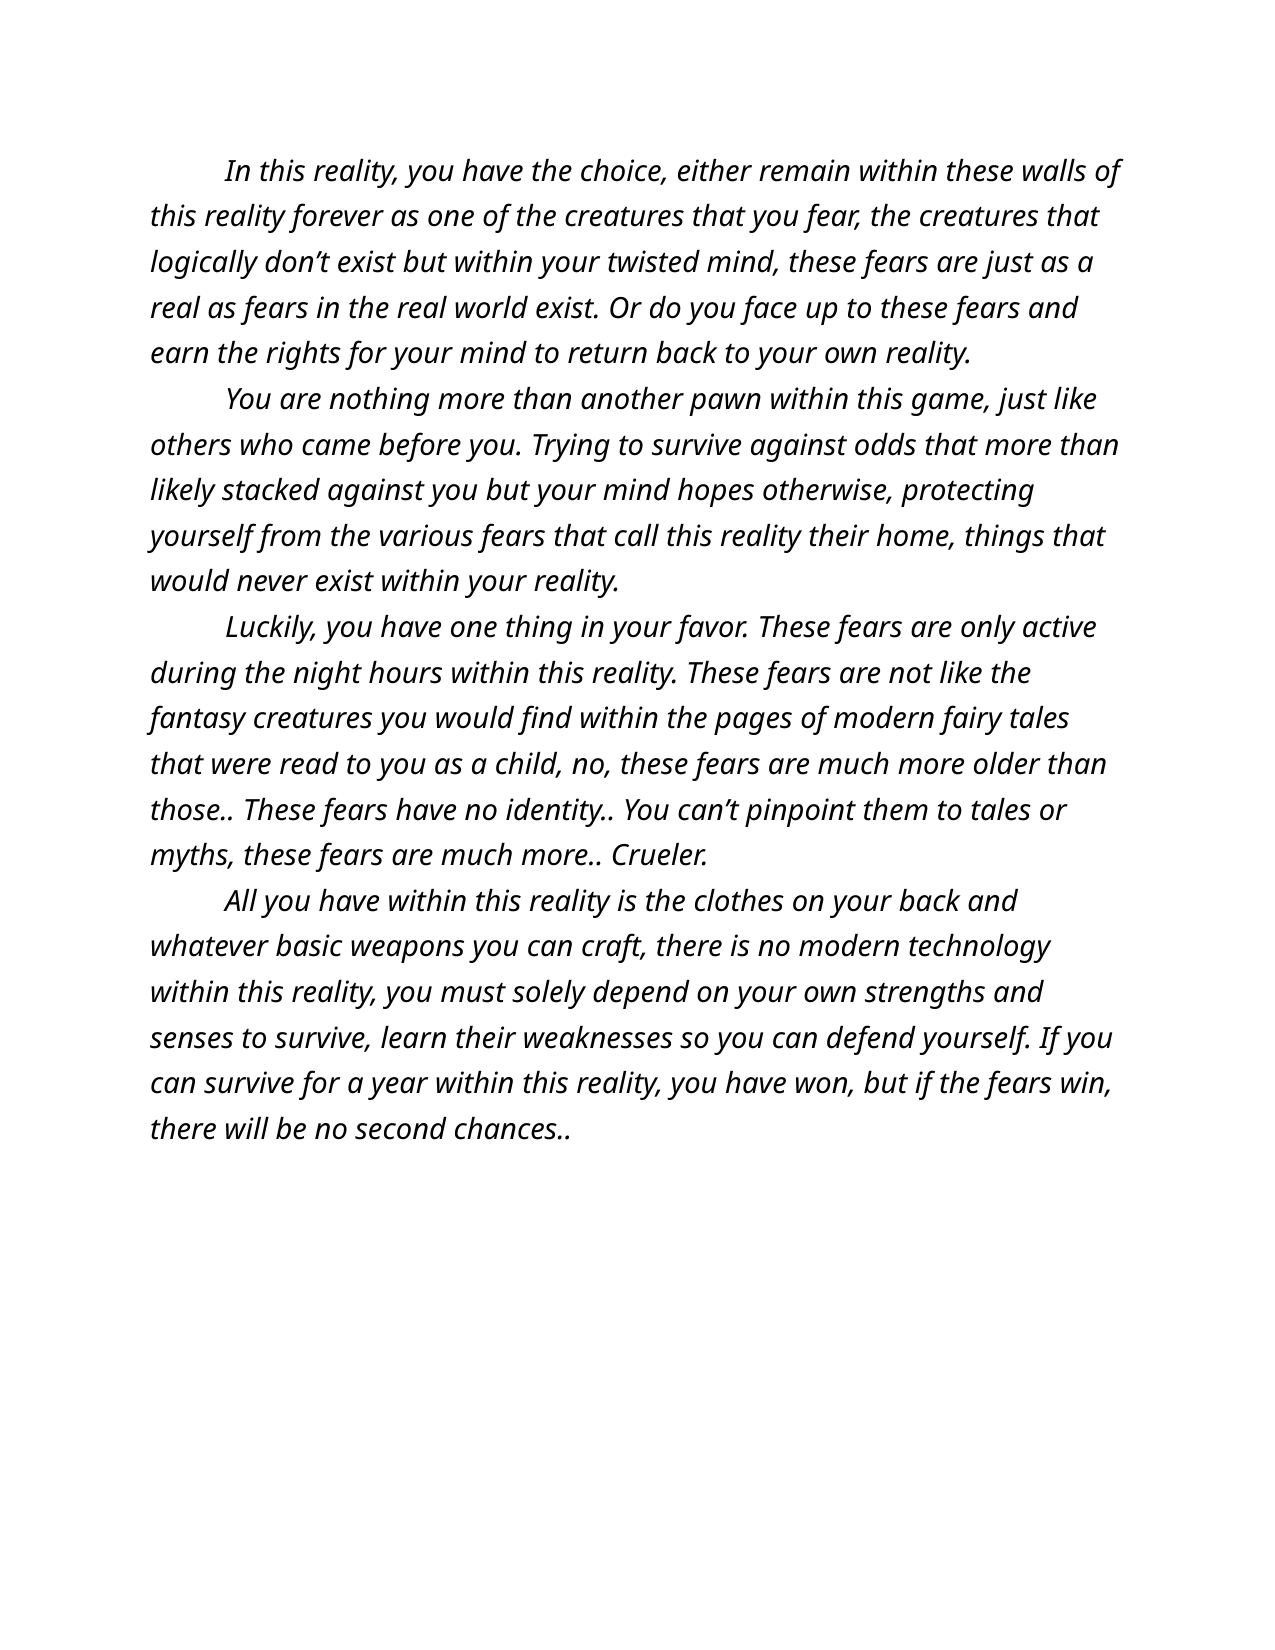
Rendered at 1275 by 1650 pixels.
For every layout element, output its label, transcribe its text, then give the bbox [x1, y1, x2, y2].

text In this reality, you have the choice, either remain within these walls of this reality forever as one of the creatures that you fear, the creatures that logically don’t exist but within your twisted mind, these fears are just as a real as fears in the real world exist. Or do you face up to these fears and earn the rights for your mind to return back to your own reality. [150, 150, 1125, 372]
text You are nothing more than another pawn within this game, just like others who came before you. Trying to survive against odds that more than likely stacked against you but your mind hopes otherwise, protecting yourself from the various fears that call this reality their home, things that would never exist within your reality. [150, 378, 1125, 600]
text All you have within this reality is the clothes on your back and whatever basic weapons you can craft, there is no modern technology within this reality, you must solely depend on your own strengths and senses to survive, learn their weaknesses so you can defend yourself. If you can survive for a year within this reality, you have won, but if the fears win, there will be no second chances.. [150, 880, 1125, 1148]
text Luckily, you have one thing in your favor. These fears are only active during the night hours within this reality. These fears are not like the fantasy creatures you would find within the pages of modern fairy tales that were read to you as a child, no, these fears are much more older than those.. These fears have no identity.. You can’t pinpoint them to tales or myths, these fears are much more.. Crueler. [150, 606, 1125, 874]
